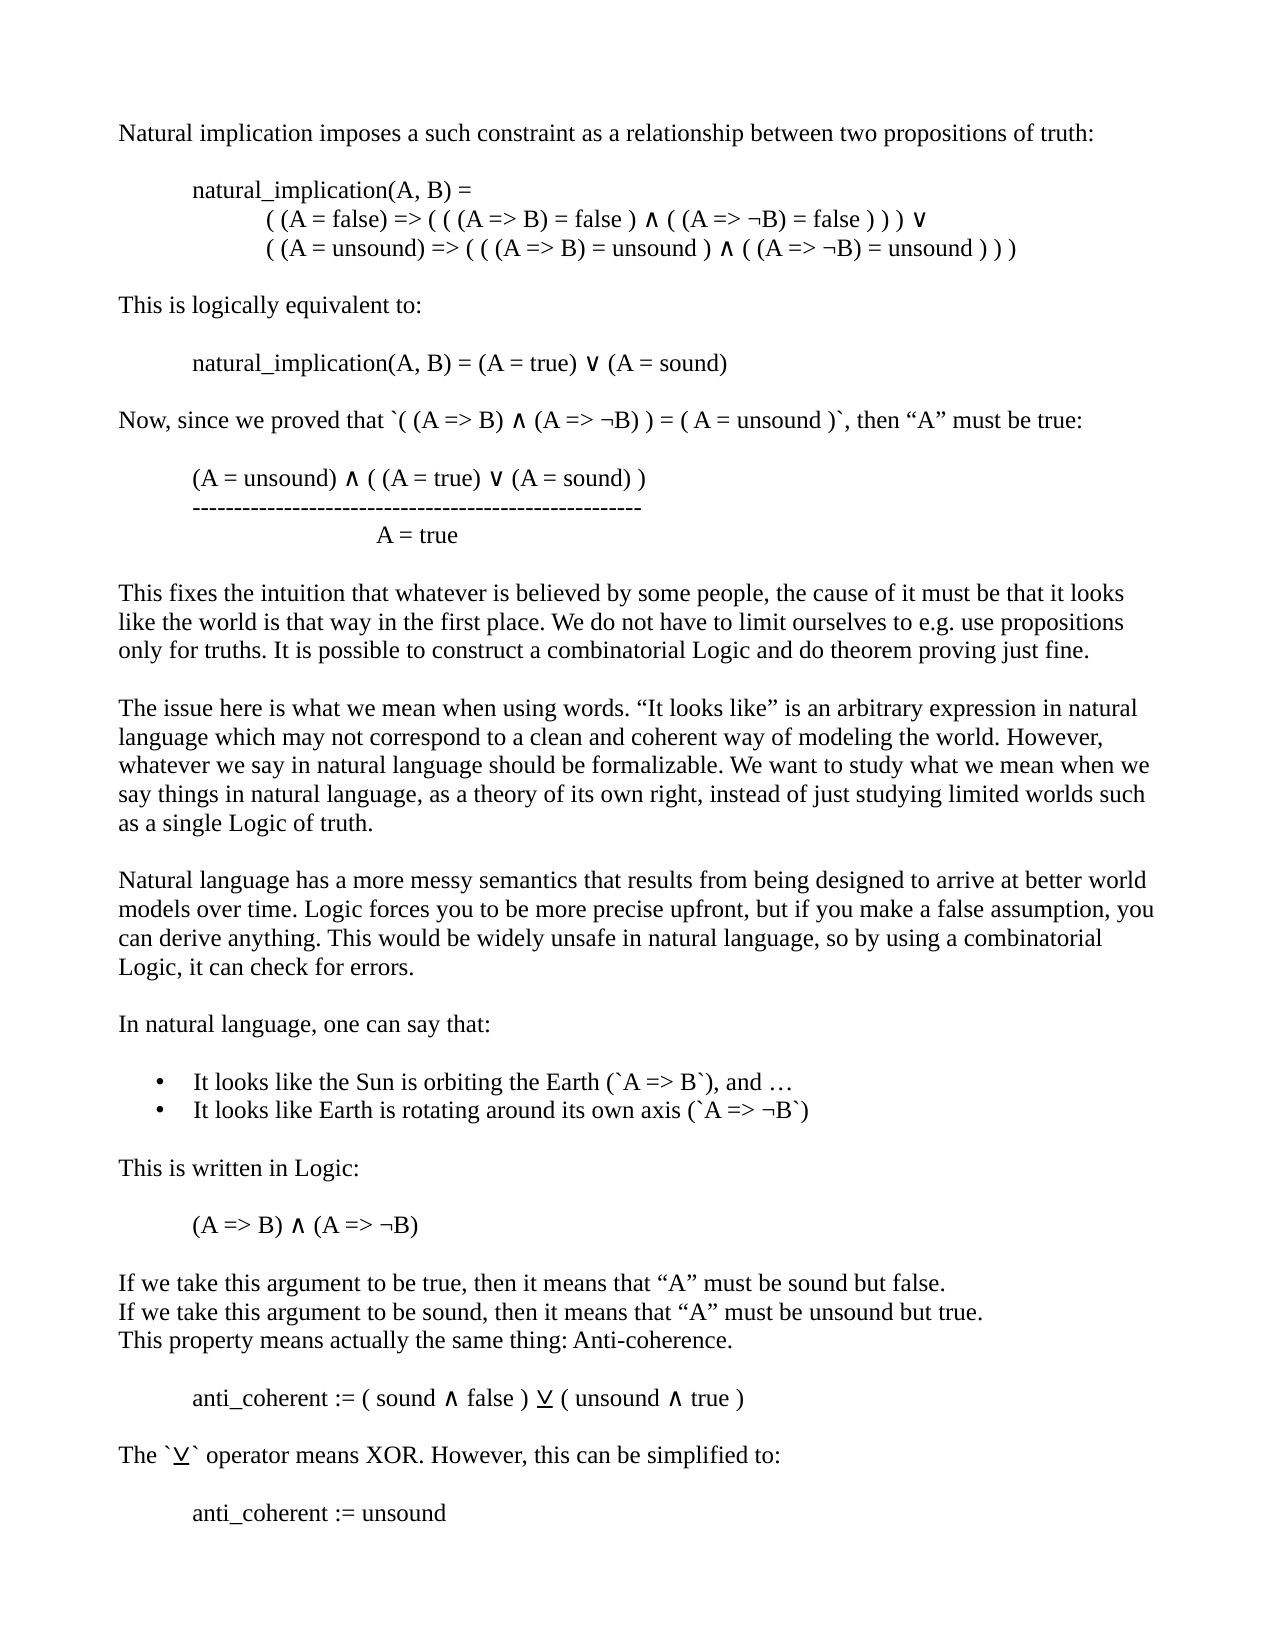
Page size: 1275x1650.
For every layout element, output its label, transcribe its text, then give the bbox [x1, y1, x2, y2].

text (A => B) ∧ (A => ¬B) [118, 1211, 1157, 1239]
text This fixes the intuition that whatever is believed by some people, the cause of it must be that it looks like the world is that way in the first place. We do not have to limit ourselves to e.g. use propositions only for truths. It is possible to construct a combinatorial Logic and do theorem proving just fine. [118, 578, 1157, 664]
text The `⊻` operator means XOR. However, this can be simplified to: [118, 1441, 1157, 1469]
text This property means actually the same thing: Anti-coherence. [118, 1326, 1157, 1354]
text anti_coherent := ( sound ∧ false ) ⊻ ( unsound ∧ true ) [118, 1383, 1157, 1412]
text In natural language, one can say that: [118, 1009, 1157, 1038]
list It looks like Earth is rotating around its own axis (`A => ¬B`) [156, 1096, 1157, 1124]
text Natural language has a more messy semantics that results from being designed to arrive at better world models over time. Logic forces you to be more precise upfront, but if you make a false assumption, you can derive anything. This would be widely unsafe in natural language, so by using a combinatorial Logic, it can check for errors. [118, 866, 1157, 981]
text The issue here is what we mean when using words. “It looks like” is an arbitrary expression in natural language which may not correspond to a clean and coherent way of modeling the world. However, whatever we say in natural language should be formalizable. We want to study what we mean when we say things in natural language, as a theory of its own right, instead of just studying limited worlds such as a single Logic of truth. [118, 693, 1157, 837]
text Now, since we proved that `( (A => B) ∧ (A => ¬B) ) = ( A = unsound )`, then “A” must be true: [118, 406, 1157, 434]
text If we take this argument to be sound, then it means that “A” must be unsound but true. [118, 1297, 1157, 1326]
text If we take this argument to be true, then it means that “A” must be sound but false. [118, 1268, 1157, 1297]
text This is written in Logic: [118, 1153, 1157, 1182]
text Natural implication imposes a such constraint as a relationship between two propositions of truth: [118, 118, 1157, 147]
text A = true [118, 521, 1157, 549]
text natural_implication(A, B) = [118, 176, 1157, 204]
text (A = unsound) ∧ ( (A = true) ∨ (A = sound) ) [118, 463, 1157, 492]
text ( (A = false) => ( ( (A => B) = false ) ∧ ( (A => ¬B) = false ) ) ) ∨ [118, 204, 1157, 233]
text This is logically equivalent to: [118, 291, 1157, 319]
text natural_implication(A, B) = (A = true) ∨ (A = sound) [118, 348, 1157, 377]
list It looks like the Sun is orbiting the Earth (`A => B`), and … [156, 1067, 1157, 1096]
text ( (A = unsound) => ( ( (A => B) = unsound ) ∧ ( (A => ¬B) = unsound ) ) ) [118, 233, 1157, 262]
text anti_coherent := unsound [118, 1498, 1157, 1527]
text ------------------------------------------------------ [118, 492, 1157, 521]
